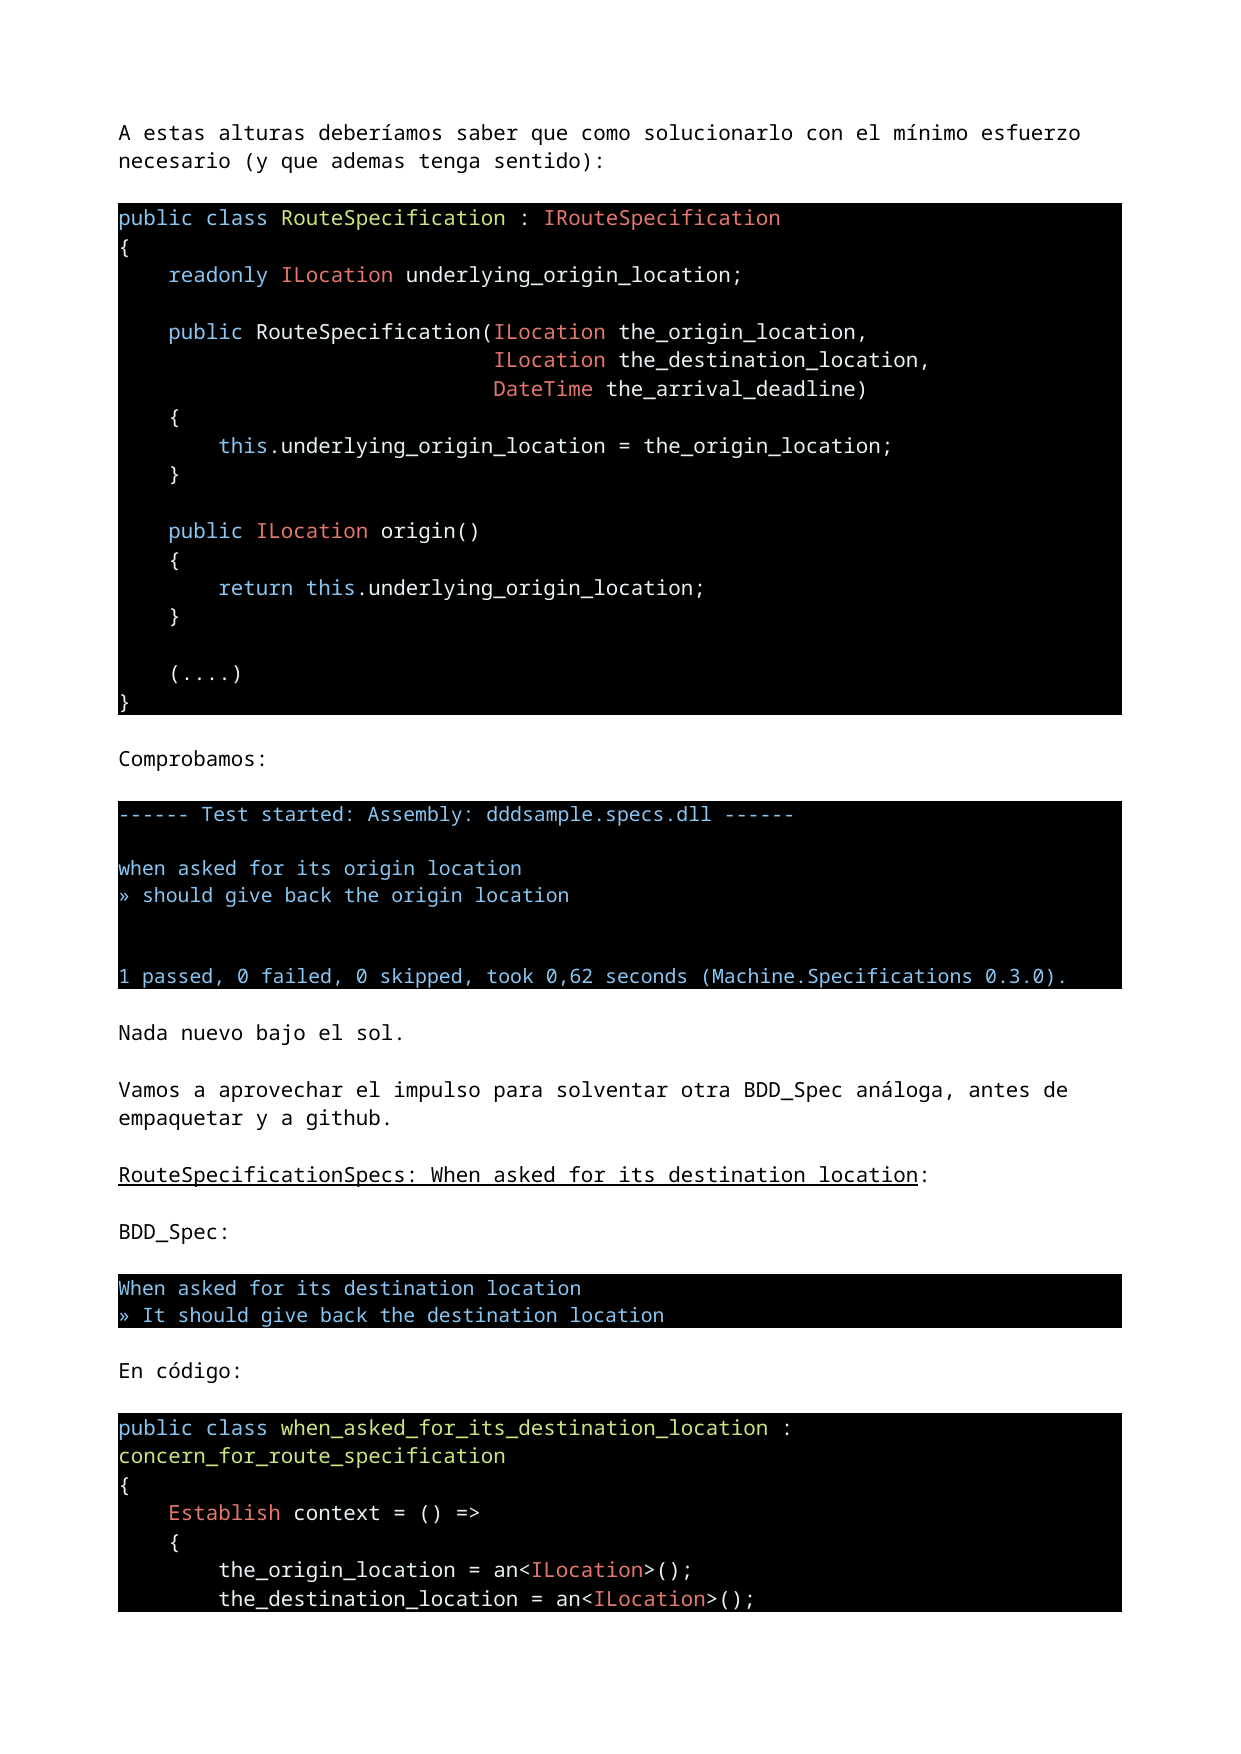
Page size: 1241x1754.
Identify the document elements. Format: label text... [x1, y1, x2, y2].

text } [118, 459, 1122, 488]
text { [118, 1527, 1122, 1555]
text Comprobamos: [118, 744, 1122, 772]
text ILocation the_destination_location, [118, 346, 1122, 374]
text RouteSpecificationSpecs: When asked for its destination location: [118, 1160, 1122, 1188]
text { [118, 1470, 1122, 1498]
text { [118, 232, 1122, 260]
text return this.underlying_origin_location; [118, 573, 1122, 602]
text this.underlying_origin_location = the_origin_location; [118, 431, 1122, 459]
text 1 passed, 0 failed, 0 skipped, took 0,62 seconds (Machine.Specifications 0.3.0). [118, 962, 1122, 989]
text BDD_Spec: [118, 1217, 1122, 1245]
text public class when_asked_for_its_destination_location : concern_for_route_specification [118, 1413, 1122, 1470]
text A estas alturas deberíamos saber que como solucionarlo con el mínimo esfuerzo necesario (y que ademas tenga sentido): [118, 118, 1122, 175]
text { [118, 545, 1122, 573]
text » It should give back the destination location [118, 1301, 1122, 1328]
text the_destination_location = an<ILocation>(); [118, 1584, 1122, 1612]
text readonly ILocation underlying_origin_location; [118, 260, 1122, 289]
text when asked for its origin location [118, 854, 1122, 882]
text DateTime the_arrival_deadline) [118, 374, 1122, 402]
text public class RouteSpecification : IRouteSpecification [118, 203, 1122, 232]
text (....) [118, 658, 1122, 687]
text } [118, 602, 1122, 630]
text the_origin_location = an<ILocation>(); [118, 1555, 1122, 1584]
text public ILocation origin() [118, 516, 1122, 545]
text { [118, 402, 1122, 431]
text } [118, 687, 1122, 715]
text When asked for its destination location [118, 1274, 1122, 1301]
text ------ Test started: Assembly: dddsample.specs.dll ------ [118, 801, 1122, 828]
text public RouteSpecification(ILocation the_origin_location, [118, 317, 1122, 346]
text En código: [118, 1356, 1122, 1385]
text Nada nuevo bajo el sol. [118, 1018, 1122, 1046]
text Establish context = () => [118, 1498, 1122, 1527]
text » should give back the origin location [118, 882, 1122, 908]
text Vamos a aprovechar el impulso para solventar otra BDD_Spec análoga, antes de empaquetar y a github. [118, 1075, 1122, 1132]
